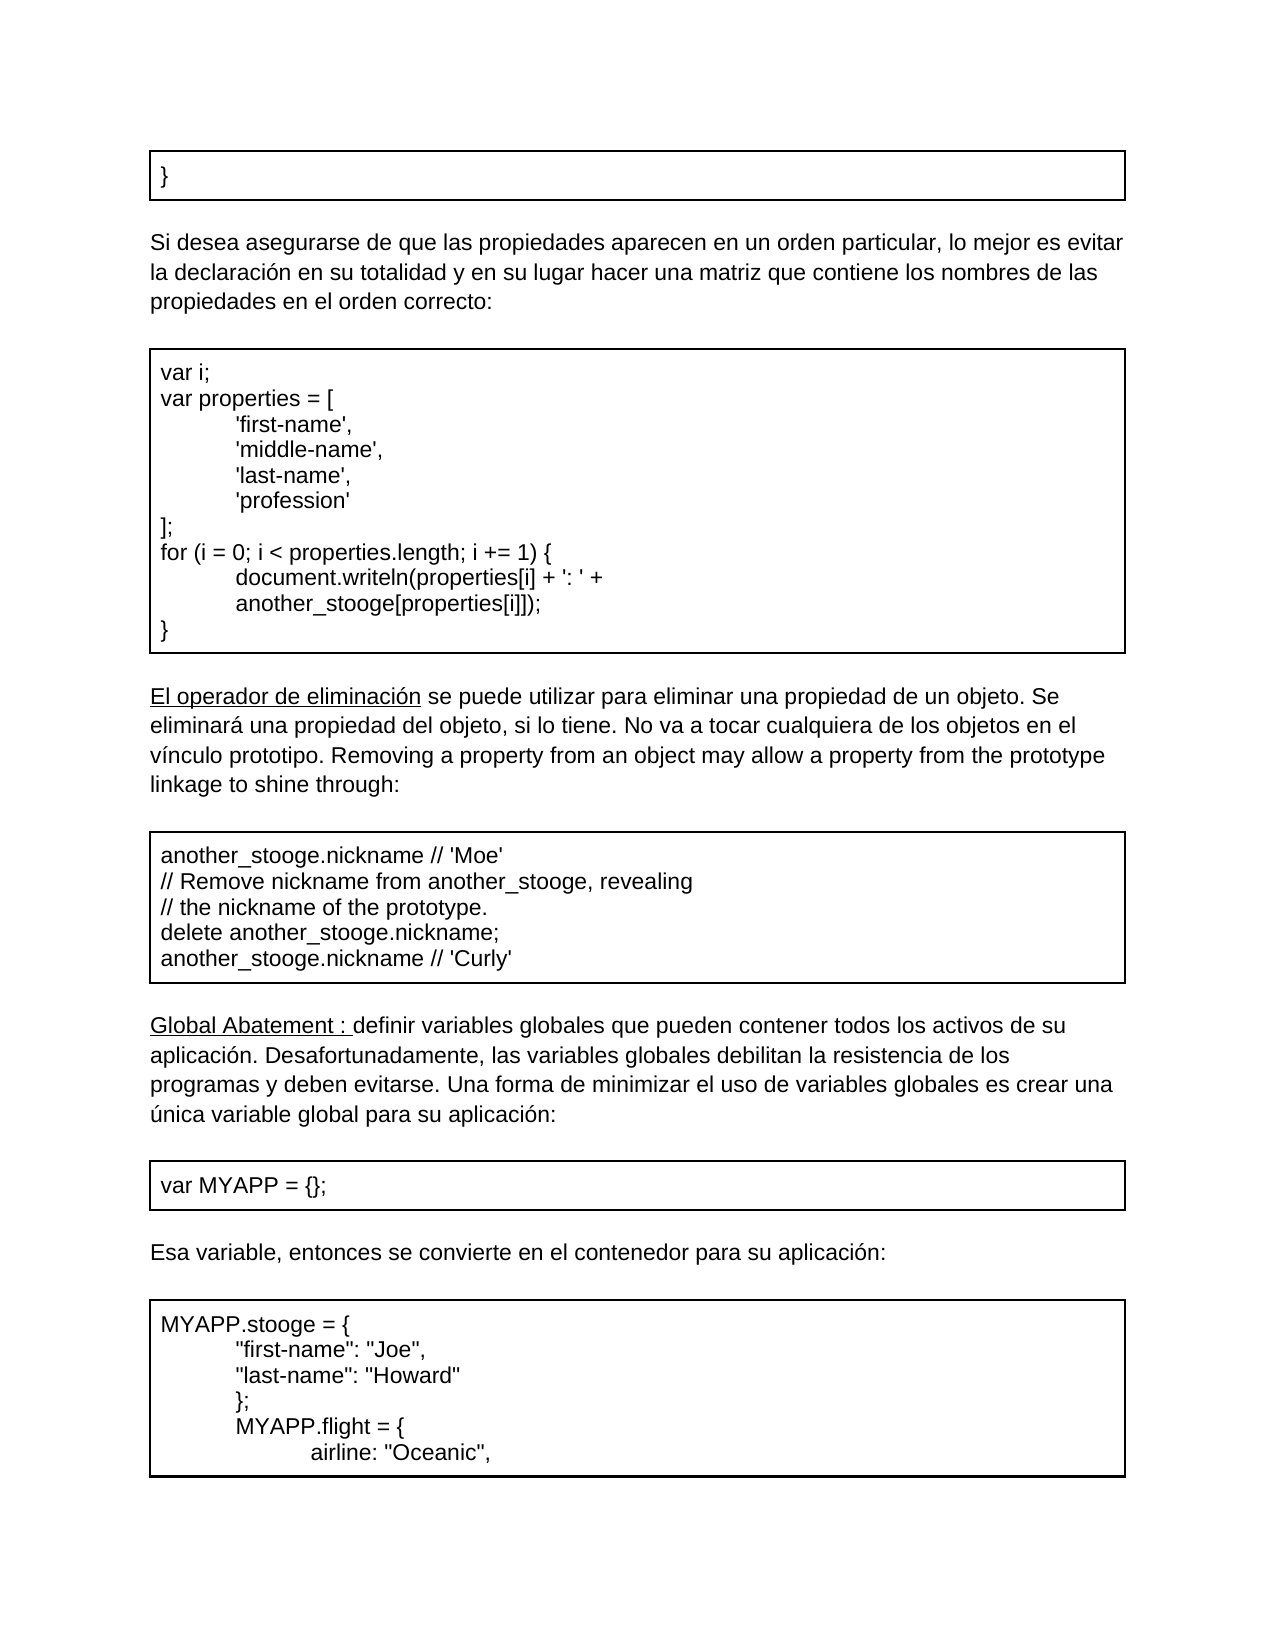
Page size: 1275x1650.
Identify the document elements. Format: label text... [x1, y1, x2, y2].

text Esa variable, entonces se convierte en el contenedor para su aplicación: [150, 1240, 1125, 1266]
text Global Abatement : definir variables globales que pueden contener todos los activos de su aplicación. Desafortunadamente, las variables globales debilitan la resistencia de los programas y deben evitarse. Una forma de minimizar el uso de variables globales es crear una única variable global para su aplicación: [150, 1013, 1125, 1127]
table_header var i; var properties = [ 'first-name', 'middle-name', 'last-name', 'profession' ]; for (i = 0; i < properties.length; i += 1) { document.writeln(properties[i] + ': ' + another_stooge[properties[i]]); } [151, 350, 1124, 652]
text El operador de eliminación se puede utilizar para eliminar una propiedad de un objeto. Se eliminará una propiedad del objeto, si lo tiene. No va a tocar cualquiera de los objetos en el vínculo prototipo. Removing a property from an object may allow a property from the prototype linkage to shine through: [150, 684, 1125, 797]
table_header } [151, 152, 1124, 198]
table_header var MYAPP = {}; [151, 1162, 1124, 1208]
text Si desea asegurarse de que las propiedades aparecen en un orden particular, lo mejor es evitar la declaración en su totalidad y en su lugar hacer una matriz que contiene los nombres de las propiedades en el orden correcto: [150, 230, 1125, 314]
table_header MYAPP.stooge = { "first-name": "Joe", "last-name": "Howard" }; MYAPP.flight = { airline: "Oceanic", [151, 1301, 1124, 1475]
table_header another_stooge.nickname // 'Moe' // Remove nickname from another_stooge, revealing // the nickname of the prototype. delete another_stooge.nickname; another_stooge.nickname // 'Curly' [151, 833, 1124, 982]
